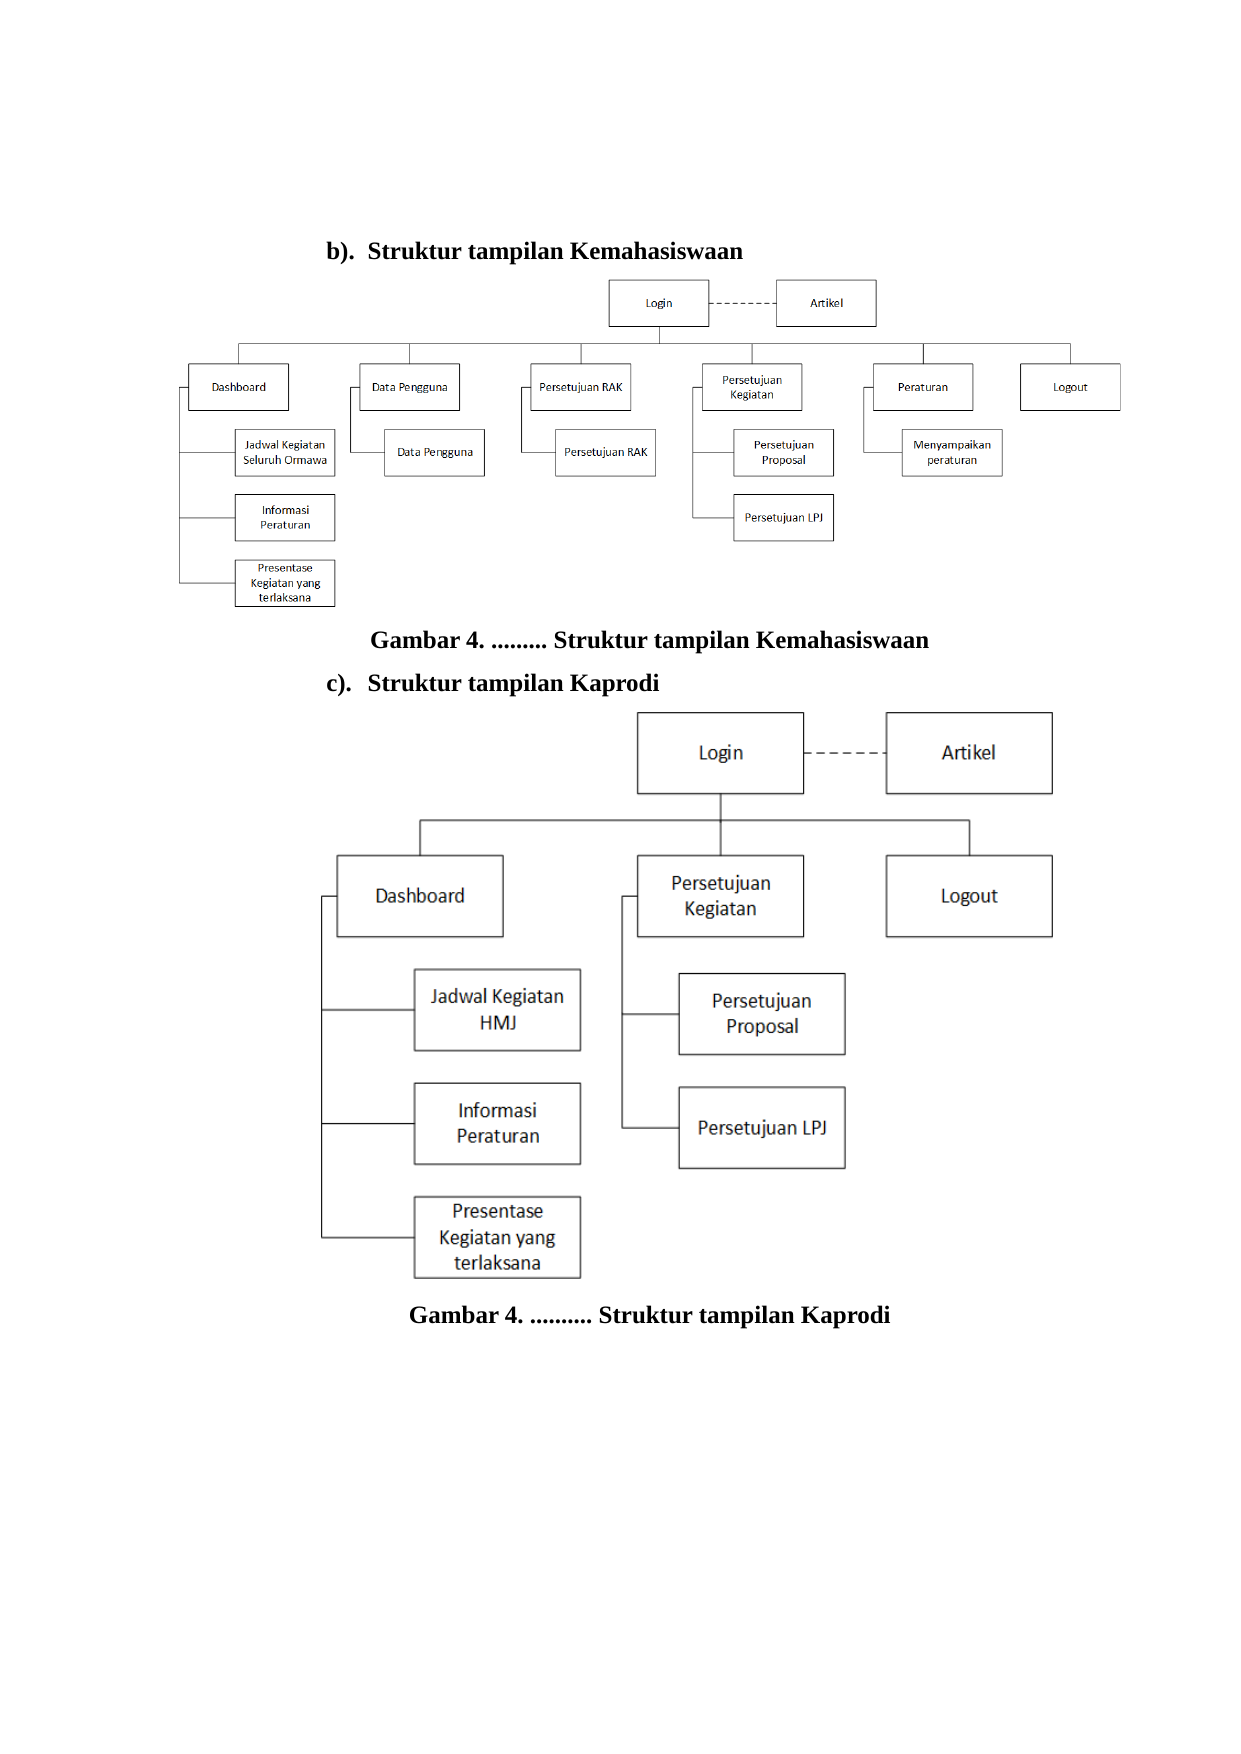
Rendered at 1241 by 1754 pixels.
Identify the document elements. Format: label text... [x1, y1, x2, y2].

text Gambar 4. .......... Struktur tampilan Kaprodi [236, 711, 1063, 1329]
list Struktur tampilan Kaprodi [326, 668, 1063, 697]
list Struktur tampilan Kemahasiswaan [326, 236, 1063, 265]
picture [178, 279, 1121, 611]
text Gambar 4. ......... Struktur tampilan Kemahasiswaan [236, 611, 1063, 654]
picture [320, 711, 1054, 1287]
